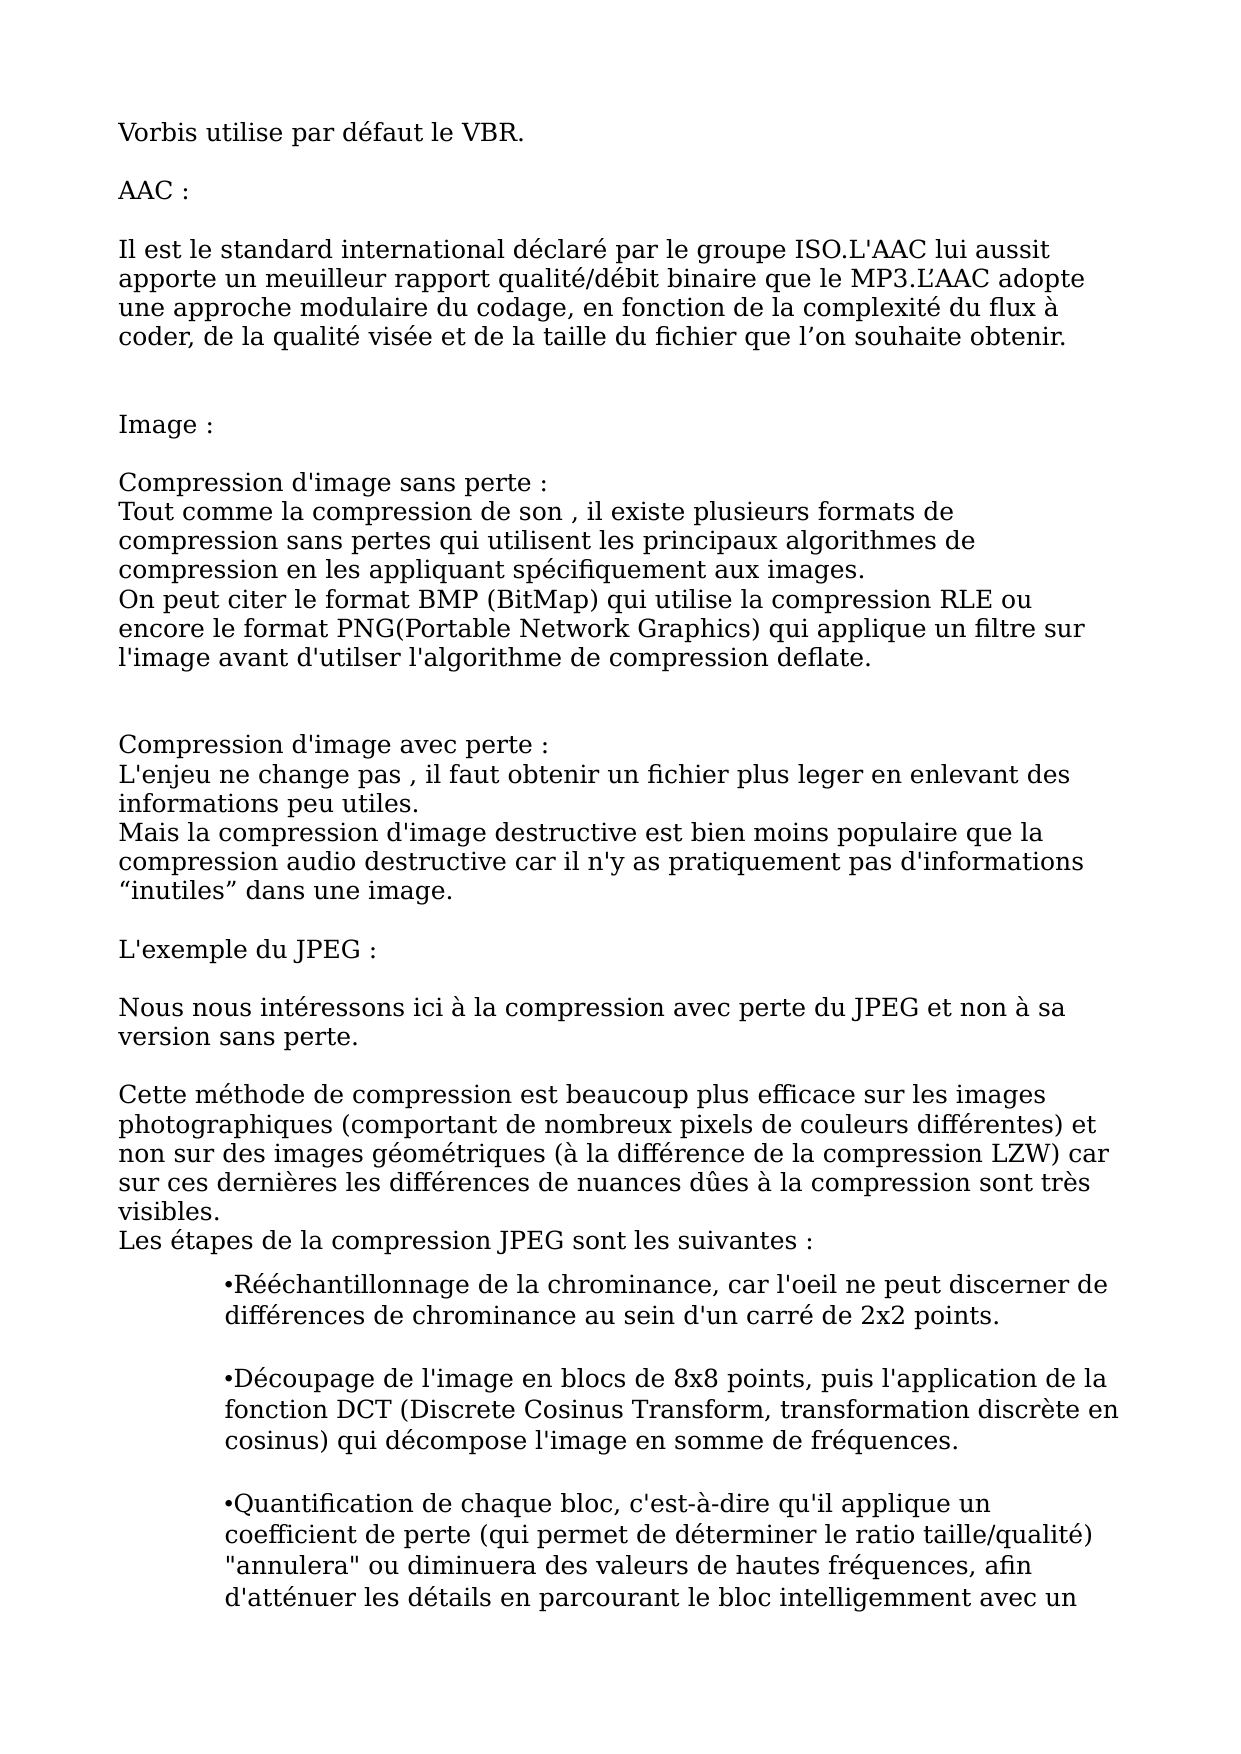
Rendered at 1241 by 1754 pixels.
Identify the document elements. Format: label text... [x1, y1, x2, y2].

text AAC : [118, 176, 1122, 206]
text On peut citer le format BMP (BitMap) qui utilise la compression RLE ou encore le format PNG(Portable Network Graphics) qui applique un filtre sur l'image avant d'utilser l'algorithme de compression deflate. [118, 585, 1122, 672]
text Compression d'image sans perte : [118, 468, 1122, 497]
text Cette méthode de compression est beaucoup plus efficace sur les images photographiques (comportant de nombreux pixels de couleurs différentes) et non sur des images géométriques (à la différence de la compression LZW) car sur ces dernières les différences de nuances dûes à la compression sont très visibles. [118, 1081, 1122, 1226]
text Mais la compression d'image destructive est bien moins populaire que la compression audio destructive car il n'y as pratiquement pas d'informations “inutiles” dans une image. [118, 818, 1122, 906]
list Rééchantillonnage de la chrominance, car l'oeil ne peut discerner de différences de chrominance au sein d'un carré de 2x2 points. [118, 1268, 1122, 1331]
text Nous nous intéressons ici à la compression avec perte du JPEG et non à sa version sans perte. [118, 993, 1122, 1051]
text Compression d'image avec perte : [118, 731, 1122, 760]
text L'exemple du JPEG : [118, 935, 1122, 964]
list Quantification de chaque bloc, c'est-à-dire qu'il applique un coefficient de perte (qui permet de déterminer le ratio taille/qualité) "annulera" ou diminuera des valeurs de hautes fréquences, afin d'atténuer les détails en parcourant le bloc intelligemment avec un [118, 1487, 1122, 1612]
text Les étapes de la compression JPEG sont les suivantes : [118, 1226, 1122, 1256]
list Découpage de l'image en blocs de 8x8 points, puis l'application de la fonction DCT (Discrete Cosinus Transform, transformation discrète en cosinus) qui décompose l'image en somme de fréquences. [118, 1362, 1122, 1456]
text L'enjeu ne change pas , il faut obtenir un fichier plus leger en enlevant des informations peu utiles. [118, 760, 1122, 818]
text Tout comme la compression de son , il existe plusieurs formats de compression sans pertes qui utilisent les principaux algorithmes de compression en les appliquant spécifiquement aux images. [118, 497, 1122, 585]
text Il est le standard international déclaré par le groupe ISO.L'AAC lui aussit apporte un meuilleur rapport qualité/débit binaire que le MP3.L’AAC adopte une approche modulaire du codage, en fonction de la complexité du flux à coder, de la qualité visée et de la taille du fichier que l’on souhaite obtenir. [118, 235, 1122, 351]
text Image : [118, 410, 1122, 439]
text Vorbis utilise par défaut le VBR. [118, 118, 1122, 147]
